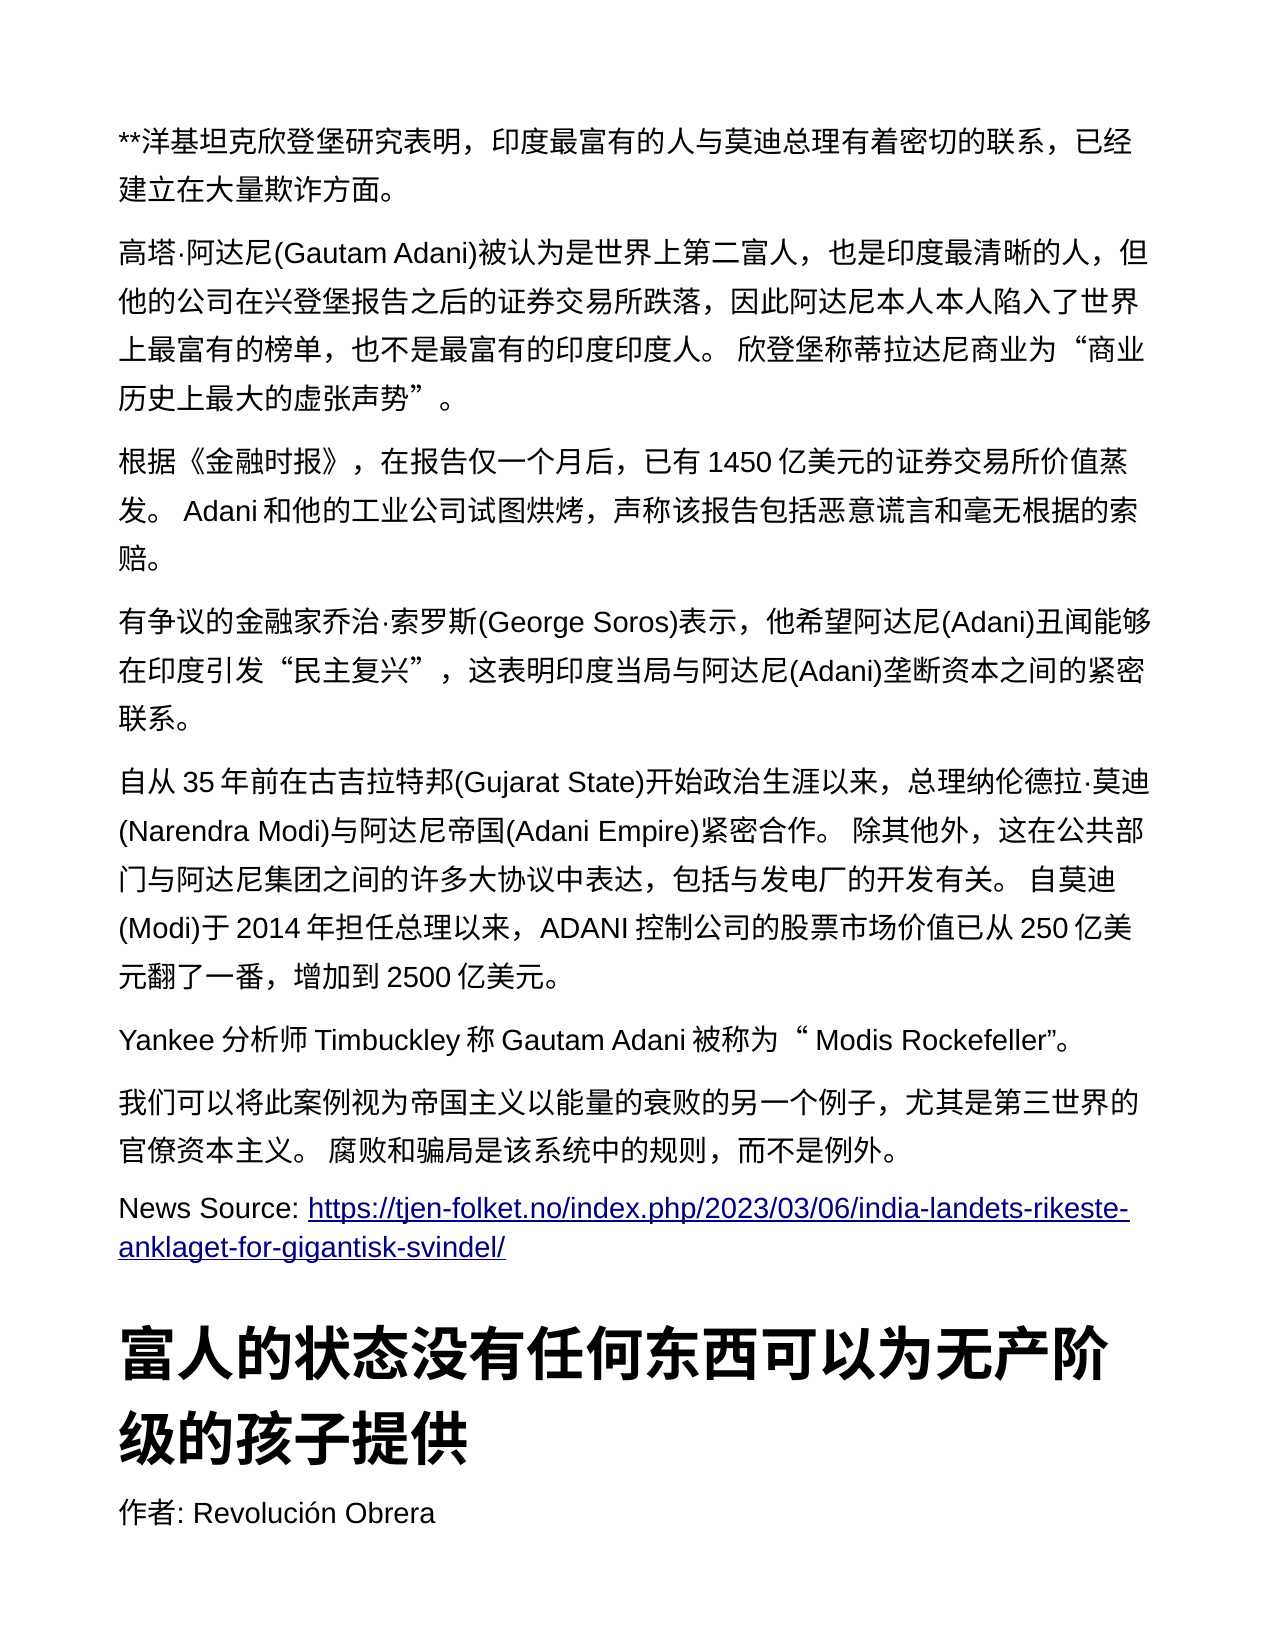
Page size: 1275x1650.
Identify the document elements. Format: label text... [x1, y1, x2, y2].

text 我们可以将此案例视为帝国主义以能量的衰败的另一个例子，尤其是第三世界的官僚资本主义。 腐败和骗局是该系统中的规则，而不是例外。 [118, 1079, 1157, 1170]
text 自从35年前在古吉拉特邦(Gujarat State)开始政治生涯以来，总理纳伦德拉·莫迪(Narendra Modi)与阿达尼帝国(Adani Empire)紧密合作。 除其他外，这在公共部门与阿达尼集团之间的许多大协议中表达，包括与发电厂的开发有关。 自莫迪(Modi)于2014年担任总理以来，ADANI控制公司的股票市场价值已从250亿美元翻了一番，增加到2500亿美元。 [118, 759, 1157, 995]
text 高塔·阿达尼(Gautam Adani)被认为是世界上第二富人，也是印度最清晰的人，但他的公司在兴登堡报告之后的证券交易所跌落，因此阿达尼本人本人陷入了世界上最富有的榜单，也不是最富有的印度印度人。 欣登堡称蒂拉达尼商业为“商业历史上最大的虚张声势”。 [118, 230, 1157, 418]
text Yankee分析师Timbuckley称Gautam Adani被称为“ Modis Rockefeller”。 [118, 1016, 1157, 1058]
text 根据《金融时报》，在报告仅一个月后，已有1450亿美元的证券交易所价值蒸发。 Adani和他的工业公司试图烘烤，声称该报告包括恶意谎言和毫无根据的索赔。 [118, 438, 1157, 578]
text News Source: https://tjen-folket.no/index.php/2023/03/06/india-landets-rikeste-anklaget-for-gigantisk-svindel/ [118, 1191, 1157, 1263]
text 作者: Revolución Obrera [118, 1489, 1157, 1531]
text **洋基坦克欣登堡研究表明，印度最富有的人与莫迪总理有着密切的联系，已经建立在大量欺诈方面。 [118, 118, 1157, 209]
text 有争议的金融家乔治·索罗斯(George Soros)表示，他希望阿达尼(Adani)丑闻能够在印度引发“民主复兴”，这表明印度当局与阿达尼(Adani)垄断资本之间的紧密联系。 [118, 599, 1157, 738]
subtitle 富人的状态没有任何东西可以为无产阶级的孩子提供 [118, 1308, 1157, 1477]
